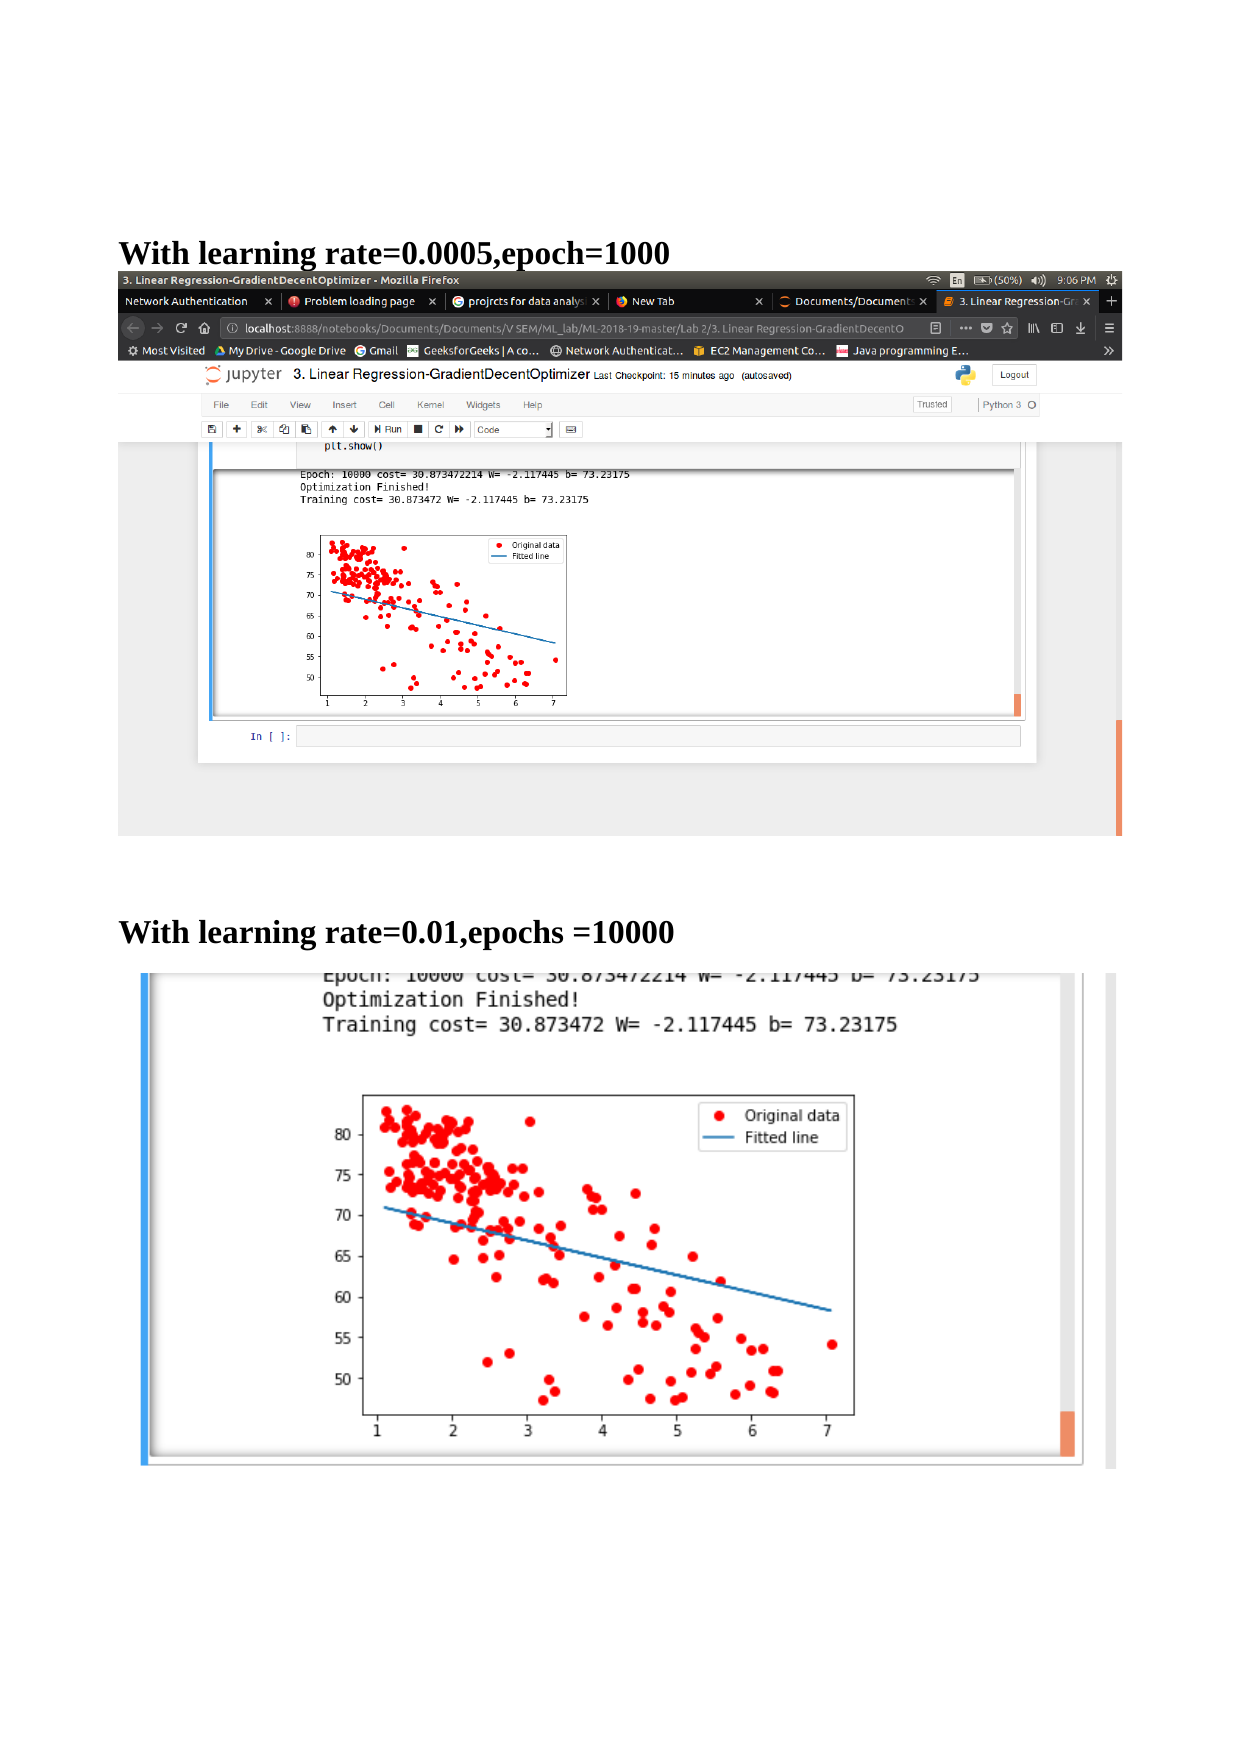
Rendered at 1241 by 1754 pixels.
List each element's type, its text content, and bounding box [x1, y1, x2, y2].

picture [118, 271, 1123, 836]
text With learning rate=0.01,epochs =10000 [118, 912, 1122, 951]
text With learning rate=0.0005,epoch=1000 [118, 233, 1122, 271]
